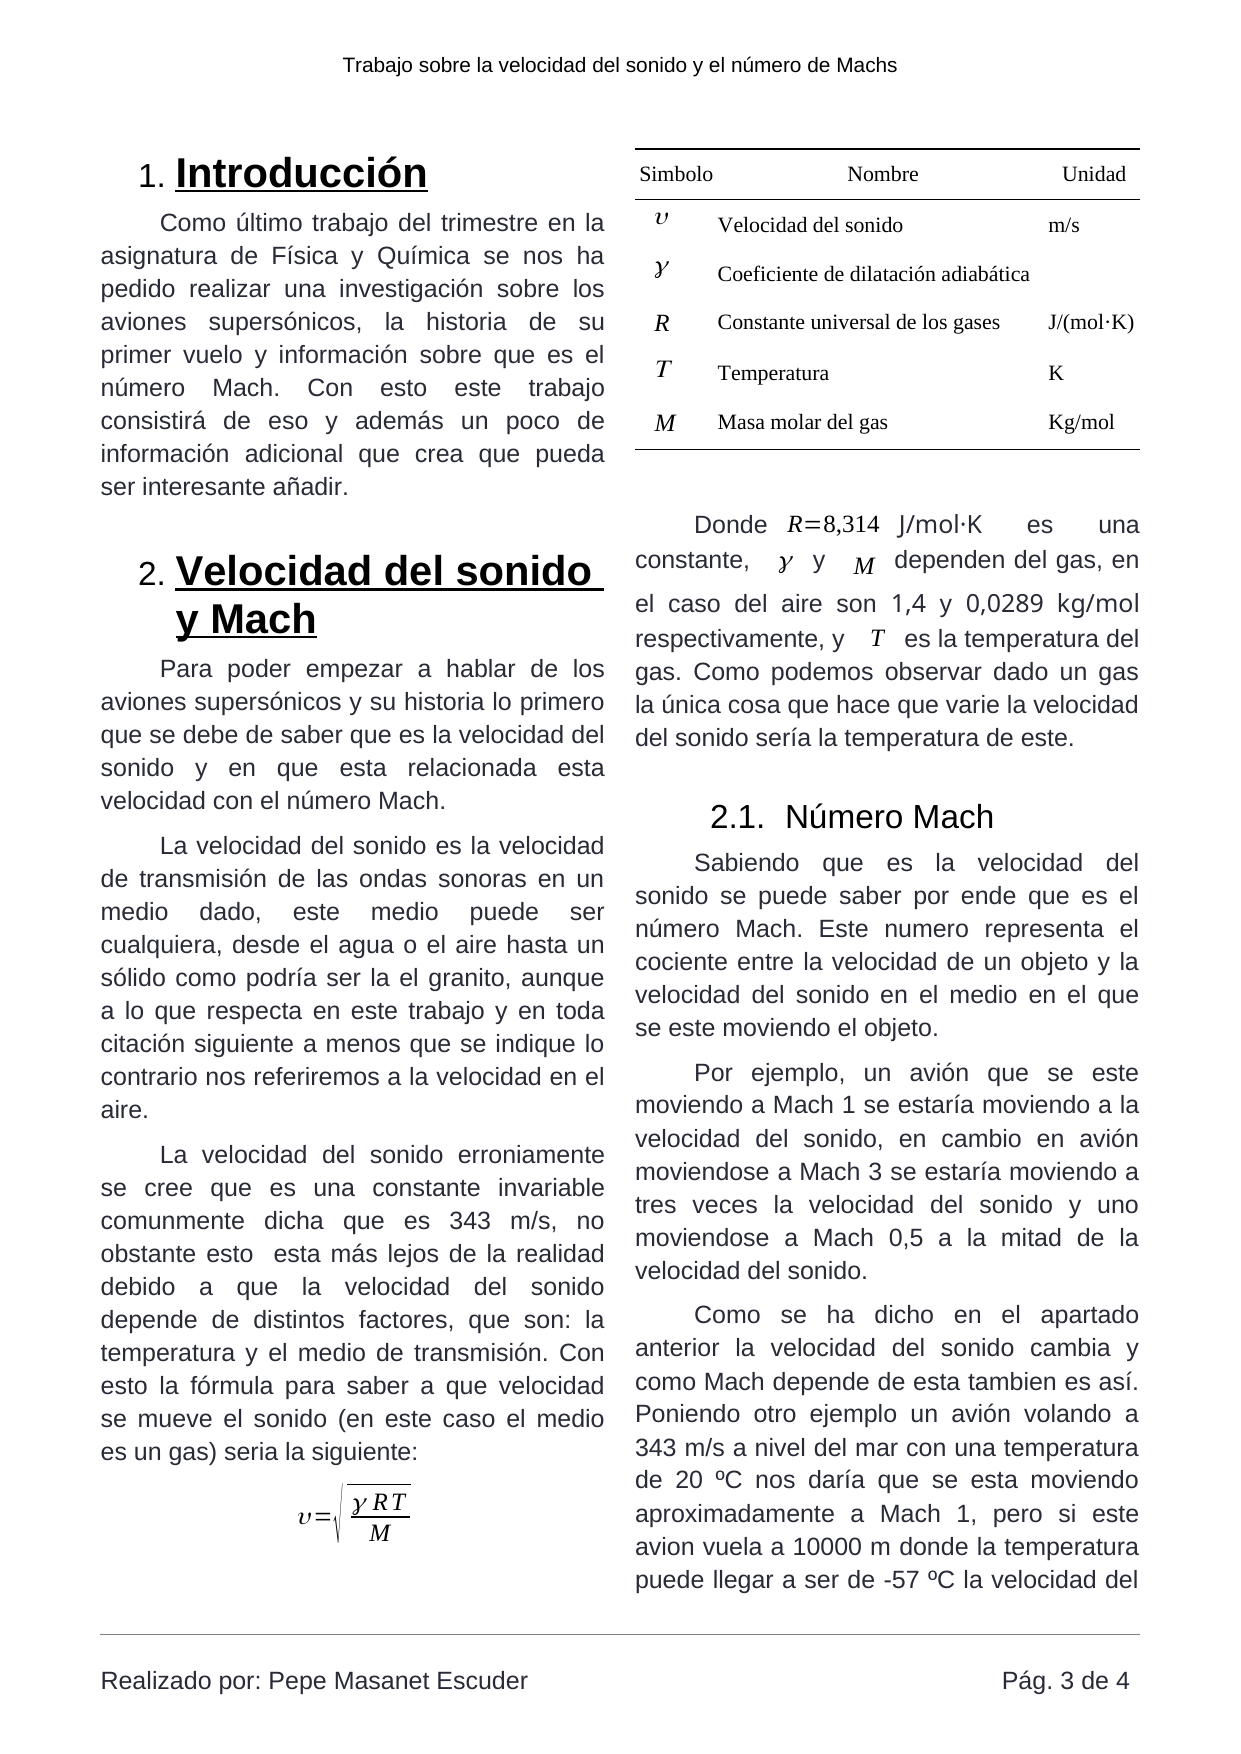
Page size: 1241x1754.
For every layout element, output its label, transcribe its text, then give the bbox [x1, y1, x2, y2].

table_cell Coeficiente de dilatación adiabática [718, 249, 1048, 297]
table_header Unidad [1048, 150, 1140, 198]
table_cell [635, 249, 717, 297]
table_cell Masa molar del gas [718, 398, 1048, 448]
text Como último trabajo del trimestre en la asignatura de Física y Química se nos ha pedido realizar una investigación sobre los aviones supersónicos, la historia de su primer vuelo y información sobre que es el número Mach. Con esto este trabajo consistirá de eso y además un poco de información adicional que crea que pueda ser interesante añadir. [100, 208, 605, 501]
table_cell [635, 398, 717, 448]
subtitle Número Mach [710, 797, 1140, 836]
subtitle Introducción [138, 148, 605, 196]
table_cell Kg/mol [1048, 398, 1140, 448]
table_header Simbolo [635, 150, 717, 198]
table_cell [1048, 249, 1140, 297]
text DondeJ/mol·K es una constante, y dependen del gas, en el caso del aire son 1,4 y 0,0289 kg/mol respectivamente, y es la temperatura del gas. Como podemos observar dado un gas la única cosa que hace que varie la velocidad del sonido sería la temperatura de este. [635, 507, 1140, 751]
text La velocidad del sonido es la velocidad de transmisión de las ondas sonoras en un medio dado, este medio puede ser cualquiera, desde el agua o el aire hasta un sólido como podría ser la el granito, aunque a lo que respecta en este trabajo y en toda citación siguiente a menos que se indique lo contrario nos referiremos a la velocidad en el aire. [100, 831, 605, 1124]
table_cell Velocidad del sonido [718, 200, 1048, 249]
table_cell [635, 200, 717, 249]
table_cell [635, 298, 717, 349]
table_cell m/s [1048, 200, 1140, 249]
table_cell [635, 349, 717, 397]
table_header Nombre [718, 150, 1048, 198]
table_cell Temperatura [718, 349, 1048, 397]
text Sabiendo que es la velocidad del sonido se puede saber por ende que es el número Mach. Este numero representa el cociente entre la velocidad de un objeto y la velocidad del sonido en el medio en el que se este moviendo el objeto. [635, 848, 1140, 1041]
text La velocidad del sonido erroniamente se cree que es una constante invariable comunmente dicha que es 343 m/s, no obstante esto esta más lejos de la realidad debido a que la velocidad del sonido depende de distintos factores, que son: la temperatura y el medio de transmisión. Con esto la fórmula para saber a que velocidad se mueve el sonido (en este caso el medio es un gas) seria la siguiente: [100, 1140, 605, 1466]
subtitle Velocidad del sonido y Mach [138, 547, 605, 642]
table_cell K [1048, 349, 1140, 397]
text Para poder empezar a hablar de los aviones supersónicos y su historia lo primero que se debe de saber que es la velocidad del sonido y en que esta relacionada esta velocidad con el número Mach. [100, 654, 605, 815]
text Como se ha dicho en el apartado anterior la velocidad del sonido cambia y como Mach depende de esta tambien es así. Poniendo otro ejemplo un avión volando a 343 m/s a nivel del mar con una temperatura de 20 ºC nos daría que se esta moviendo aproximadamente a Mach 1, pero si este avion vuela a 10000 m donde la temperatura puede llegar a ser de -57 ºC la velocidad del [635, 1300, 1140, 1593]
table_cell J/(mol·K) [1048, 298, 1140, 349]
text Por ejemplo, un avión que se este moviendo a Mach 1 se estaría moviendo a la velocidad del sonido, en cambio en avión moviendose a Mach 3 se estaría moviendo a tres veces la velocidad del sonido y uno moviendose a Mach 0,5 a la mitad de la velocidad del sonido. [635, 1057, 1140, 1284]
table_cell Constante universal de los gases [718, 298, 1048, 349]
